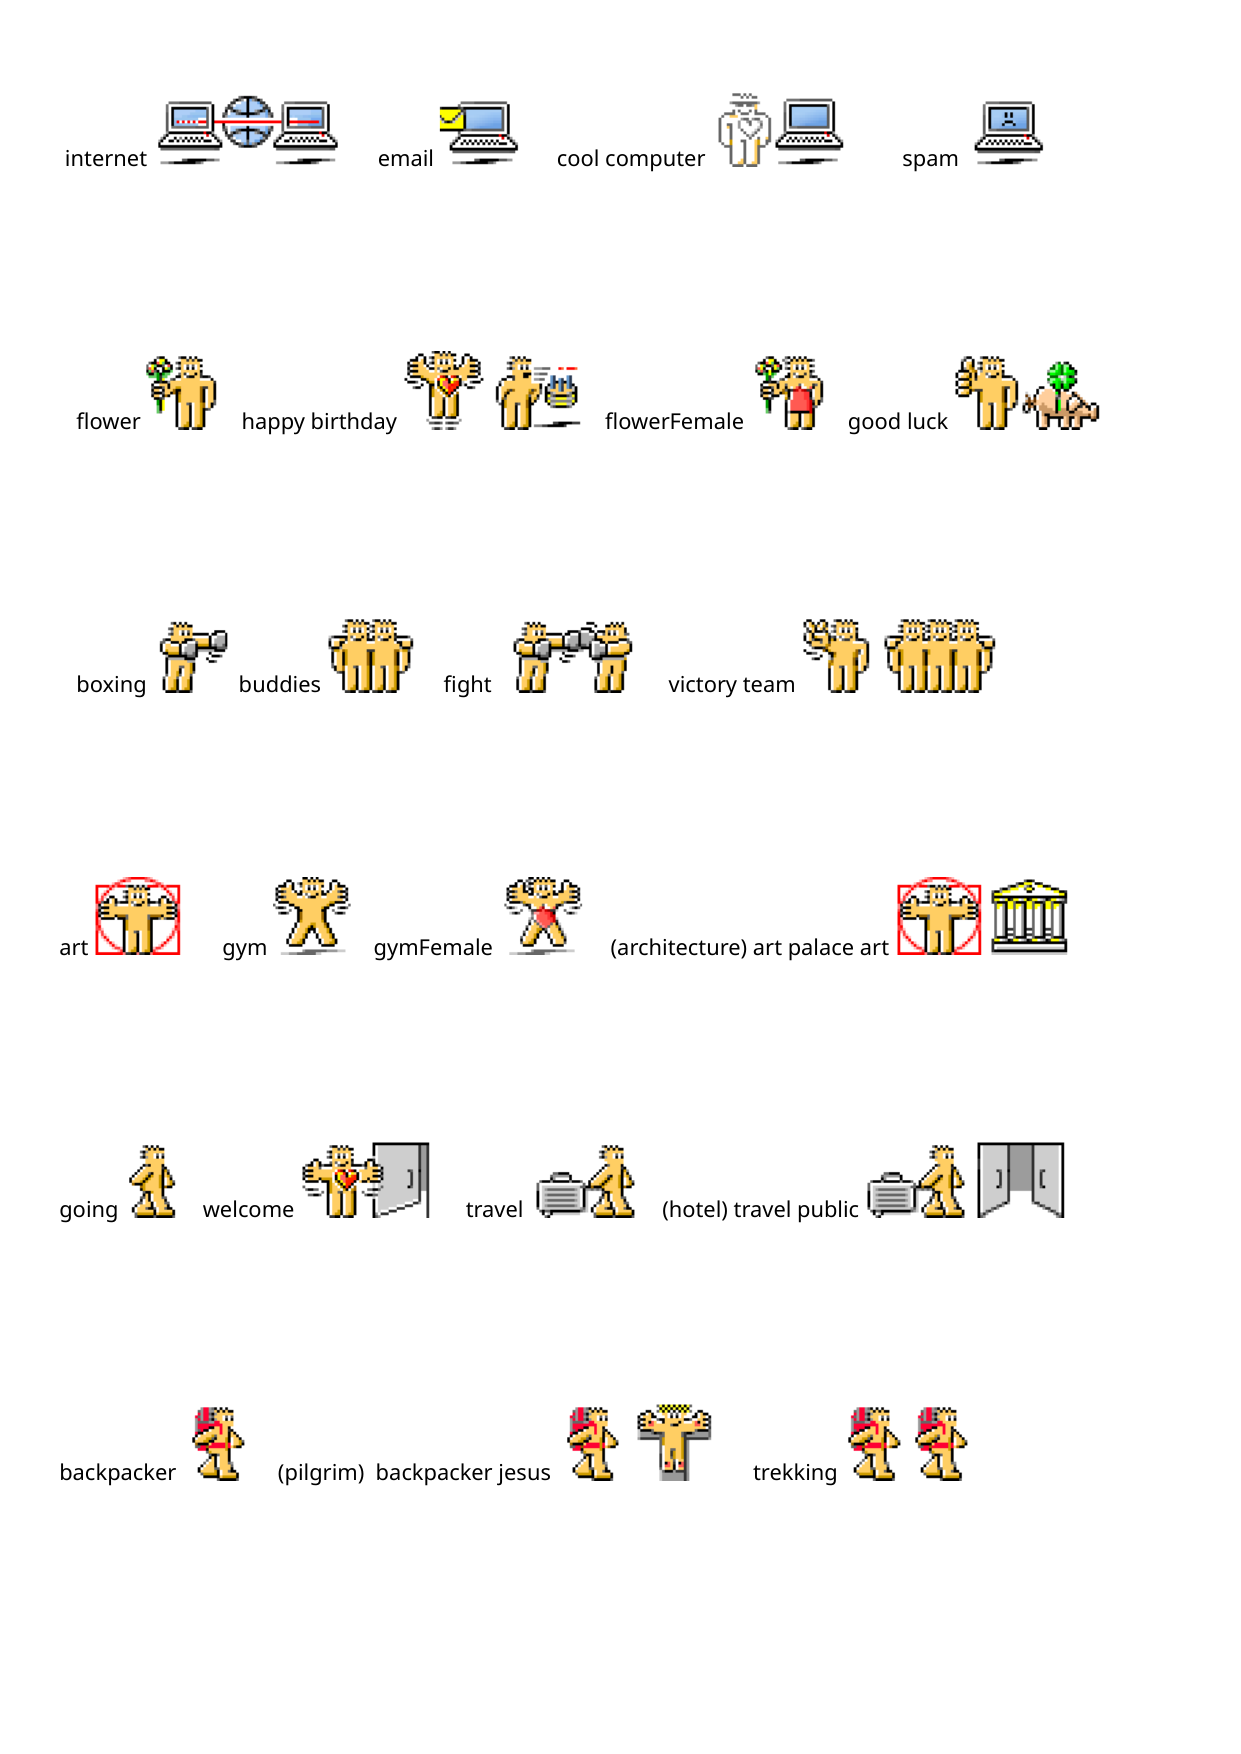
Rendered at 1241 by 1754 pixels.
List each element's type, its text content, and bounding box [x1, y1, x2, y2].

picture [503, 614, 635, 693]
text flower happy birthday flowerFemale good luck [59, 352, 1181, 436]
text art gym gymFemale (architecture) art palace art [59, 877, 1181, 961]
picture [865, 1140, 970, 1218]
text backpacker (pilgrim) backpacker jesus trekking [59, 1403, 1181, 1487]
picture [124, 1140, 186, 1218]
picture [158, 88, 338, 167]
picture [895, 877, 984, 955]
text boxing buddies fight victory team [59, 614, 1181, 698]
picture [273, 877, 351, 955]
picture [300, 1140, 432, 1218]
picture [755, 351, 825, 430]
text internet email cool computer spam [59, 89, 1181, 173]
picture [843, 1402, 905, 1481]
picture [439, 88, 529, 167]
picture [953, 351, 1102, 430]
picture [716, 88, 846, 167]
picture [152, 614, 228, 693]
picture [964, 88, 1054, 167]
picture [910, 1402, 973, 1481]
picture [635, 1402, 713, 1481]
picture [882, 614, 998, 693]
picture [187, 1402, 250, 1481]
picture [975, 1140, 1067, 1218]
picture [402, 351, 583, 430]
text going welcome travel (hotel) travel public [59, 1140, 1181, 1224]
picture [326, 614, 416, 693]
picture [93, 877, 183, 955]
picture [801, 614, 872, 693]
picture [534, 1140, 640, 1218]
picture [562, 1402, 624, 1481]
picture [989, 877, 1070, 955]
picture [146, 351, 219, 430]
picture [504, 877, 583, 955]
